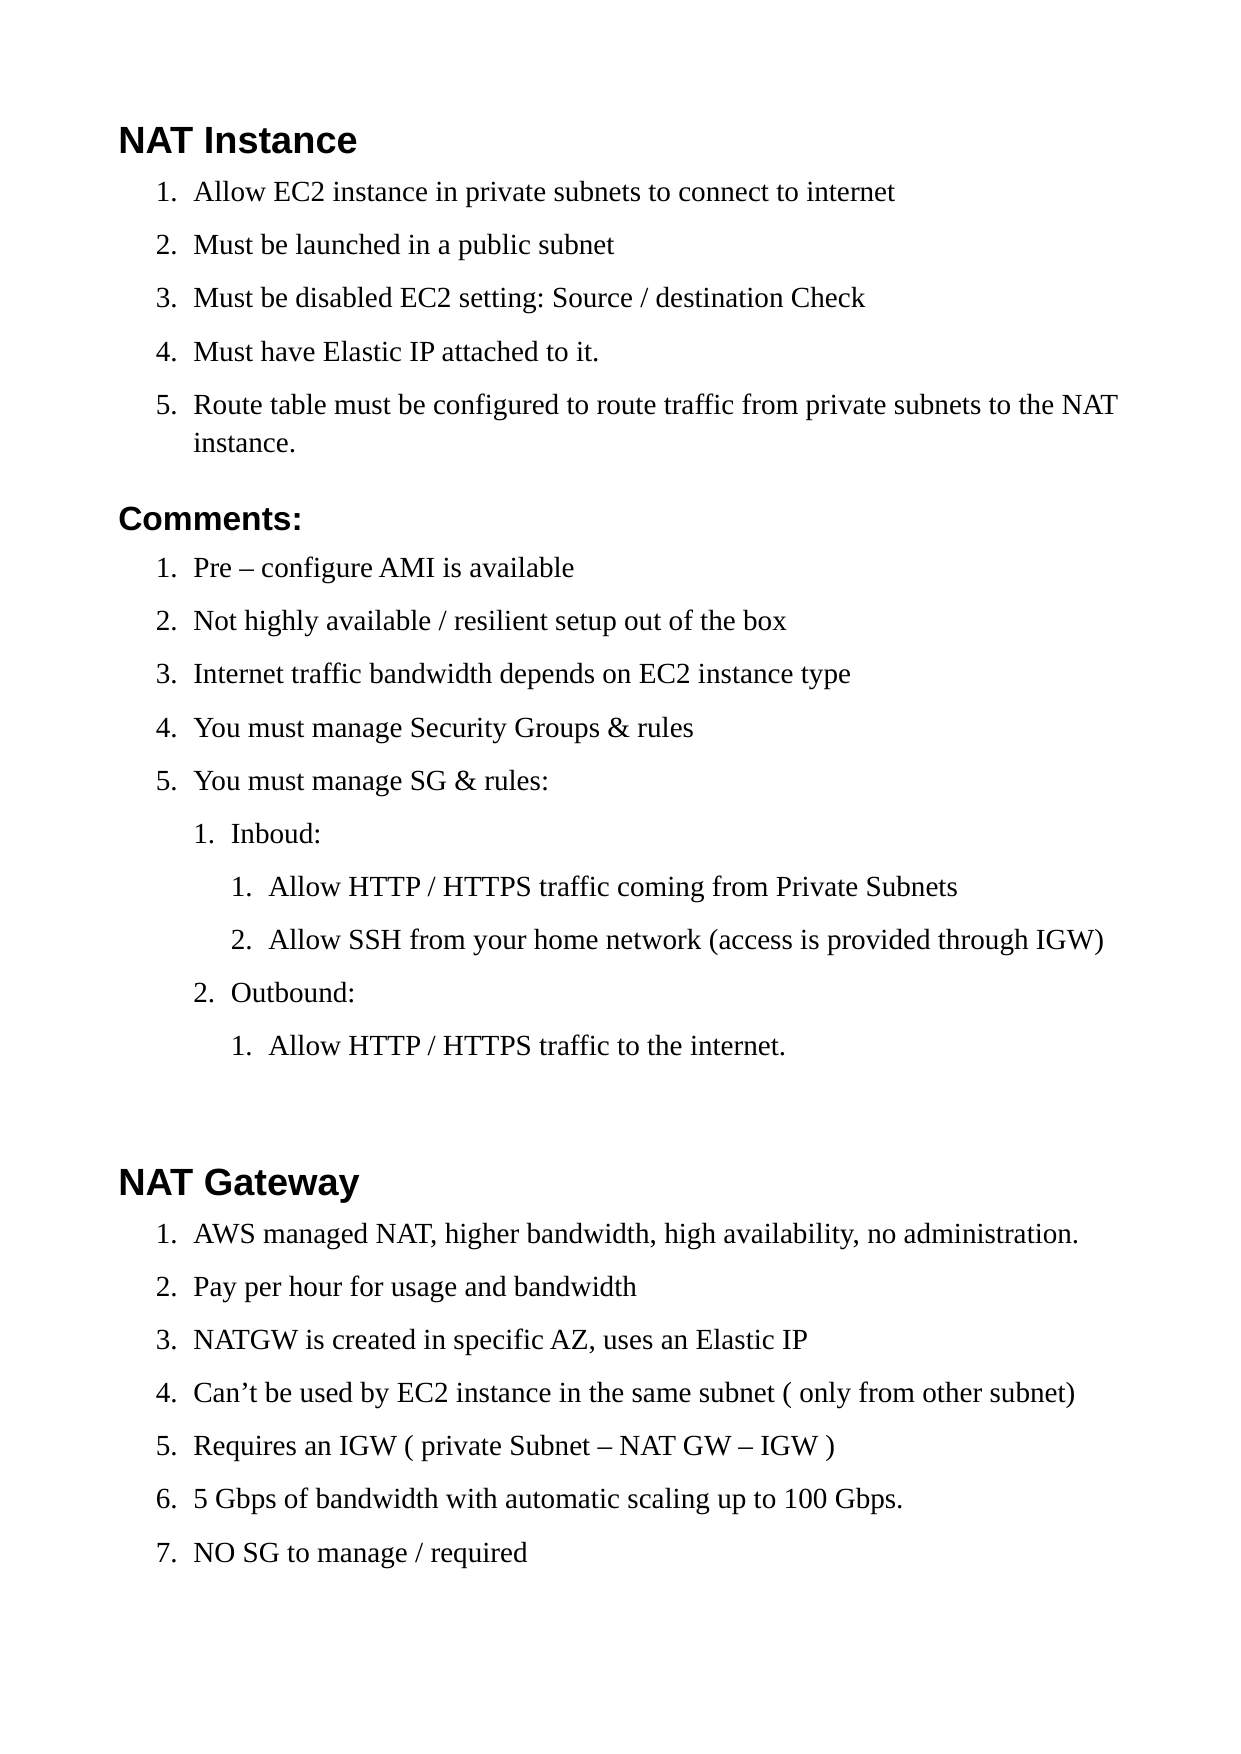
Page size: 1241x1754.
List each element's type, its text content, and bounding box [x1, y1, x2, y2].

list AWS managed NAT, higher bandwidth, high availability, no administration. [156, 1216, 1122, 1249]
list Not highly available / resilient setup out of the box [156, 603, 1122, 637]
list Must be launched in a public subnet [156, 227, 1122, 261]
list Route table must be configured to route traffic from private subnets to the NAT instance. [156, 387, 1122, 459]
list Allow EC2 instance in private subnets to connect to internet [156, 174, 1122, 208]
list Allow HTTP / HTTPS traffic to the internet. [231, 1028, 1122, 1062]
list NATGW is created in specific AZ, uses an Elastic IP [156, 1322, 1122, 1356]
list You must manage SG & rules: [156, 763, 1122, 796]
list Must have Elastic IP attached to it. [156, 334, 1122, 367]
list Inboud: [193, 816, 1122, 849]
subtitle NAT Gateway [118, 1160, 1122, 1203]
list Internet traffic bandwidth depends on EC2 instance type [156, 657, 1122, 690]
list Must be disabled EC2 setting: Source / destination Check [156, 281, 1122, 314]
list NO SG to manage / required [156, 1535, 1122, 1568]
list Pre – configure AMI is available [156, 550, 1122, 584]
list Can’t be used by EC2 instance in the same subnet ( only from other subnet) [156, 1375, 1122, 1409]
list Requires an IGW ( private Subnet – NAT GW – IGW ) [156, 1428, 1122, 1462]
list Allow SSH from your home network (access is provided through IGW) [231, 922, 1122, 956]
list Pay per hour for usage and bandwidth [156, 1269, 1122, 1303]
list Outbound: [193, 975, 1122, 1009]
list You must manage Security Groups & rules [156, 710, 1122, 743]
subtitle Comments: [118, 499, 1122, 538]
list 5 Gbps of bandwidth with automatic scaling up to 100 Gbps. [156, 1482, 1122, 1515]
list Allow HTTP / HTTPS traffic coming from Private Subnets [231, 869, 1122, 903]
subtitle NAT Instance [118, 118, 1122, 162]
